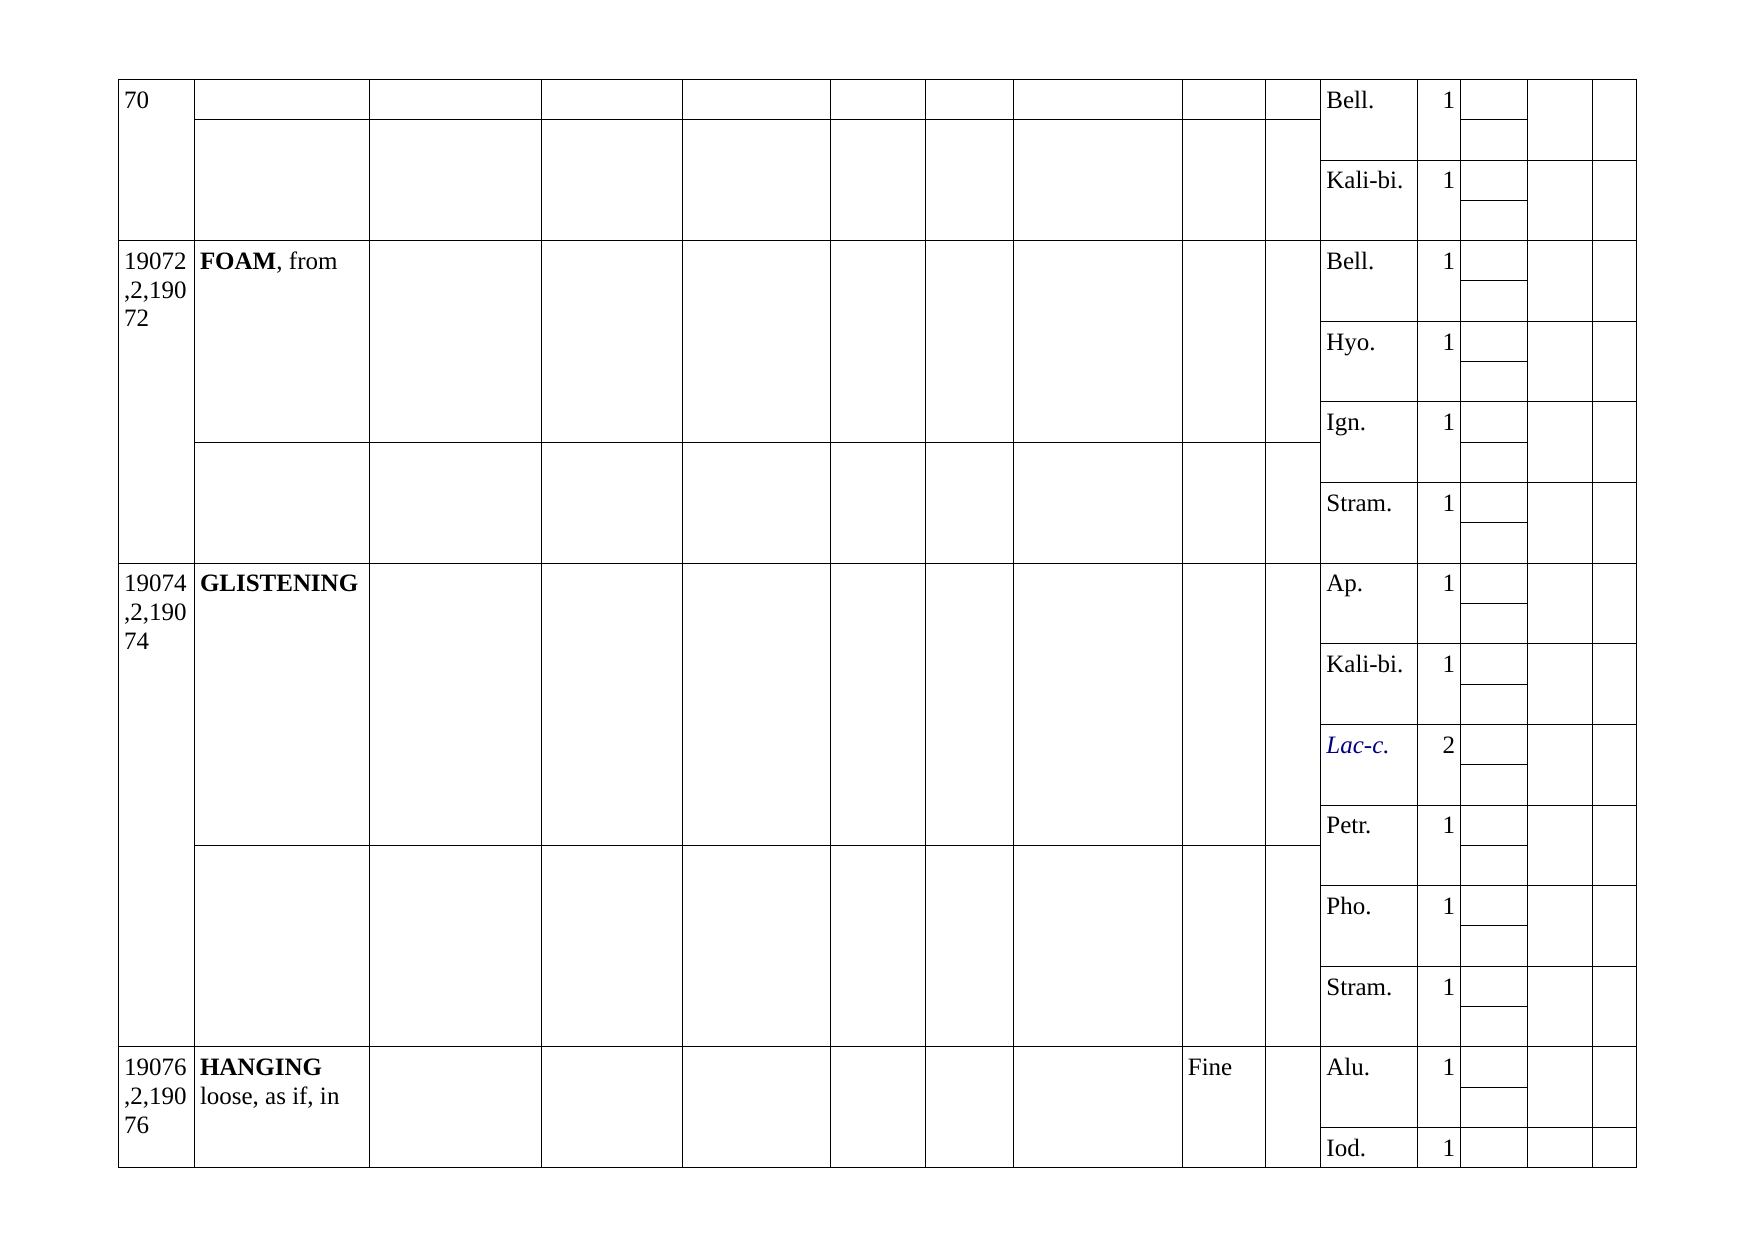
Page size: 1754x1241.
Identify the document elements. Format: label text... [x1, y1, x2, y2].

table_cell [1461, 685, 1527, 724]
table_cell [1528, 564, 1592, 643]
table_cell [1014, 846, 1182, 1046]
table_cell [1461, 765, 1527, 804]
table_cell [542, 846, 682, 1046]
table_cell Fine [1183, 1047, 1265, 1167]
table_cell [1183, 564, 1265, 845]
table_cell Alu. [1321, 1047, 1417, 1127]
table_cell 1 [1418, 806, 1460, 885]
table_cell [831, 80, 925, 119]
table_cell [1266, 846, 1320, 1046]
table_cell [1593, 806, 1636, 885]
table_cell [1266, 1047, 1320, 1167]
table_cell [1461, 80, 1527, 119]
table_cell [1528, 967, 1592, 1046]
table_cell [683, 1047, 830, 1167]
table_cell [1461, 967, 1527, 1006]
table_cell [926, 120, 1013, 240]
table_cell [1593, 161, 1636, 240]
table_cell [1593, 1047, 1636, 1127]
table_cell Pho. [1321, 886, 1417, 966]
table_cell [683, 846, 830, 1046]
table_cell 70 [119, 80, 194, 240]
table_cell [1266, 80, 1320, 119]
table_cell [1461, 362, 1527, 401]
table_cell [1461, 846, 1527, 885]
table_cell [542, 120, 682, 240]
table_cell [1461, 1047, 1527, 1087]
table_cell [195, 120, 369, 240]
table_cell [1528, 483, 1592, 563]
table_cell [926, 1047, 1013, 1167]
table_cell [1183, 80, 1265, 119]
table_cell [1014, 80, 1182, 119]
table_cell [1461, 523, 1527, 563]
table_cell [1528, 725, 1592, 804]
table_cell [1461, 402, 1527, 442]
table_cell 19074,2,19074 [119, 564, 194, 1046]
table_cell Bell. [1321, 241, 1417, 321]
table_cell [1593, 483, 1636, 563]
table_cell [1461, 564, 1527, 603]
table_cell 19076,2,19076 [119, 1047, 194, 1167]
table_cell 1 [1418, 80, 1460, 159]
table_cell [1528, 1128, 1592, 1167]
table_cell Hyo. [1321, 322, 1417, 401]
table_cell [1461, 1007, 1527, 1046]
table_cell Petr. [1321, 806, 1417, 885]
table_cell hanging loose, as if, in [195, 1047, 369, 1167]
table_cell [1593, 1128, 1636, 1167]
table_cell [683, 80, 830, 119]
table_cell [1461, 241, 1527, 280]
table_cell [1183, 846, 1265, 1046]
table_cell Kali-bi. [1321, 644, 1417, 724]
table_cell [1528, 1047, 1592, 1127]
table_cell [542, 1047, 682, 1167]
table_cell [1528, 402, 1592, 482]
table_cell 1 [1418, 1128, 1460, 1167]
table_cell [1461, 483, 1527, 522]
table_cell [1461, 1088, 1527, 1127]
table_cell [831, 1047, 925, 1167]
table_cell [1528, 161, 1592, 240]
table_cell [831, 846, 925, 1046]
table_cell [1528, 806, 1592, 885]
table_cell [1014, 241, 1182, 442]
table_cell [1266, 120, 1320, 240]
table_cell [1014, 443, 1182, 563]
table_cell [370, 120, 541, 240]
table_cell [1528, 886, 1592, 966]
table_cell [370, 80, 541, 119]
table_cell [1014, 1047, 1182, 1167]
table_cell [542, 564, 682, 845]
table_cell 19072,2,19072 [119, 241, 194, 563]
table_cell [831, 120, 925, 240]
table_cell Ap. [1321, 564, 1417, 643]
table_cell [1593, 241, 1636, 321]
table_cell Ign. [1321, 402, 1417, 482]
table_cell 1 [1418, 241, 1460, 321]
table_cell [1528, 241, 1592, 321]
table_cell [1461, 281, 1527, 321]
table_cell [1461, 120, 1527, 159]
table_cell [1593, 80, 1636, 159]
table_cell [1593, 644, 1636, 724]
table_cell [831, 443, 925, 563]
table_cell [1461, 443, 1527, 482]
table_cell 1 [1418, 644, 1460, 724]
table_cell [1593, 886, 1636, 966]
table_cell Iod. [1321, 1128, 1417, 1167]
table_cell [926, 241, 1013, 442]
table_cell [831, 564, 925, 845]
table_cell [370, 1047, 541, 1167]
table_cell [1266, 241, 1320, 442]
table_cell 1 [1418, 564, 1460, 643]
table_cell [683, 443, 830, 563]
table_cell [370, 564, 541, 845]
table_cell [1528, 644, 1592, 724]
table_cell [683, 241, 830, 442]
table_cell [1266, 443, 1320, 563]
table_cell Bell. [1321, 80, 1417, 159]
table_cell 1 [1418, 402, 1460, 482]
table_cell 1 [1418, 967, 1460, 1046]
table_cell 1 [1418, 886, 1460, 966]
table_cell [1014, 564, 1182, 845]
table_cell Kali-bi. [1321, 161, 1417, 240]
table_cell [1266, 564, 1320, 845]
table_cell [195, 80, 369, 119]
table_cell [1461, 201, 1527, 240]
table_cell [370, 846, 541, 1046]
table_cell [542, 241, 682, 442]
table_cell [1461, 161, 1527, 200]
table_cell [1593, 967, 1636, 1046]
table_cell foam, from [195, 241, 369, 442]
table_cell Stram. [1321, 967, 1417, 1046]
table_cell 2 [1418, 725, 1460, 804]
table_cell [1183, 120, 1265, 240]
table_cell [542, 443, 682, 563]
table_cell [1461, 725, 1527, 764]
table_cell [926, 564, 1013, 845]
table_cell [542, 80, 682, 119]
table_cell [831, 241, 925, 442]
table_cell [1593, 564, 1636, 643]
table_cell [926, 443, 1013, 563]
table_cell [1461, 644, 1527, 683]
table_cell 1 [1418, 322, 1460, 401]
table_cell [1593, 402, 1636, 482]
table_cell 1 [1418, 1047, 1460, 1127]
table_cell Stram. [1321, 483, 1417, 563]
table_cell [1183, 443, 1265, 563]
table_cell [195, 443, 369, 563]
table_cell [683, 120, 830, 240]
table_cell [926, 80, 1013, 119]
table_cell 1 [1418, 483, 1460, 563]
table_cell [195, 846, 369, 1046]
table_cell Lac-c. [1321, 725, 1417, 804]
table_cell [1593, 725, 1636, 804]
table_cell [683, 564, 830, 845]
table_cell [1461, 322, 1527, 361]
table_cell [1014, 120, 1182, 240]
table_cell [1461, 926, 1527, 966]
table_cell [1461, 604, 1527, 643]
table_cell [370, 443, 541, 563]
table_cell [1461, 886, 1527, 925]
table_cell [1593, 322, 1636, 401]
table_cell [370, 241, 541, 442]
table_cell [1461, 806, 1527, 845]
table_cell [1183, 241, 1265, 442]
table_cell 1 [1418, 161, 1460, 240]
table_cell [1528, 322, 1592, 401]
table_cell [926, 846, 1013, 1046]
table_cell [1461, 1128, 1527, 1167]
table_cell glistening [195, 564, 369, 845]
table_cell [1528, 80, 1592, 159]
